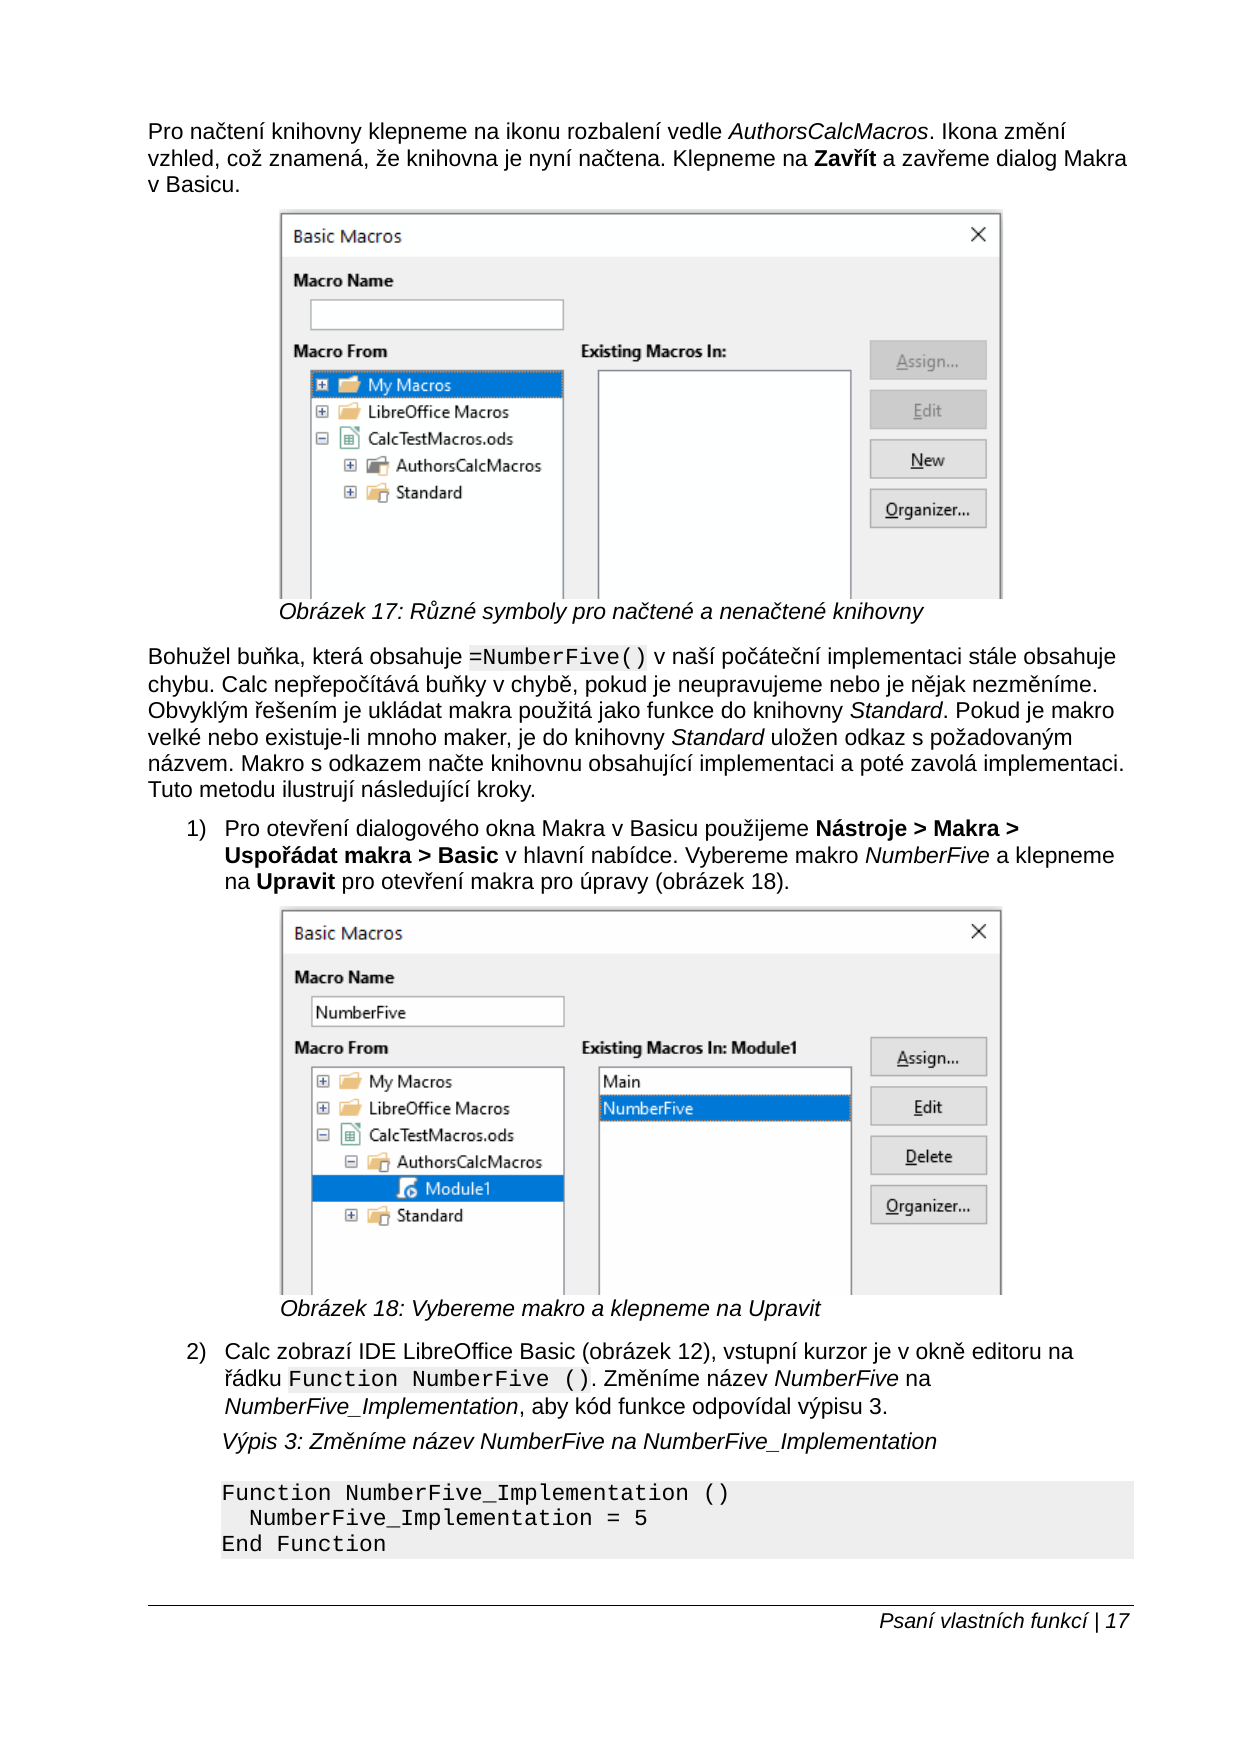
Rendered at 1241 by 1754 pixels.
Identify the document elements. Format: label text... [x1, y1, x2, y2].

picture [278, 209, 1004, 599]
text Pro načtení knihovny klepneme na ikonu rozbalení vedle AuthorsCalcMacros. Ikona změní vzhled, což znamená, že knihovna je nyní načtena. Klepneme na Zavřít a zavřeme dialog Makra v Basicu. [148, 118, 1134, 197]
text Obrázek 17: Různé symboly pro načtené a nenačtené knihovny [278, 599, 1003, 624]
list Pro otevření dialogového okna Makra v Basicu použijeme Nástroje > Makra > Uspořádat makra > Basic v hlavní nabídce. Vybereme makro NumberFive a klepneme na Upravit pro otevření makra pro úpravy (obrázek 18). [207, 815, 1134, 894]
text Bohužel buňka, která obsahuje =NumberFive() v naší počáteční implementaci stále obsahuje chybu. Calc nepřepočítává buňky v chybě, pokud je neupravujeme nebo je nějak nezměníme. Obvyklým řešením je ukládat makra použitá jako funkce do knihovny Standard. Pokud je makro velké nebo existuje-li mnoho maker, je do knihovny Standard uložen odkaz s požadovaným názvem. Makro s odkazem načte knihovnu obsahující implementaci a poté zavolá implementaci. Tuto metodu ilustrují následující kroky. [148, 643, 1134, 803]
text Obrázek 18: Vybereme makro a klepneme na Upravit [280, 1295, 1002, 1321]
text Výpis 3: Změníme název NumberFive na NumberFive_Implementation [221, 1428, 1134, 1454]
list Calc zobrazí IDE LibreOffice Basic (obrázek 12), vstupní kurzor je v okně editoru na řádku Function NumberFive (). Změníme název NumberFive na NumberFive_Implementation, aby kód funkce odpovídal výpisu 3. [207, 1338, 1134, 1419]
text Function NumberFive_Implementation () NumberFive_Implementation = 5 End Function [221, 1481, 1134, 1559]
picture [279, 906, 1003, 1295]
